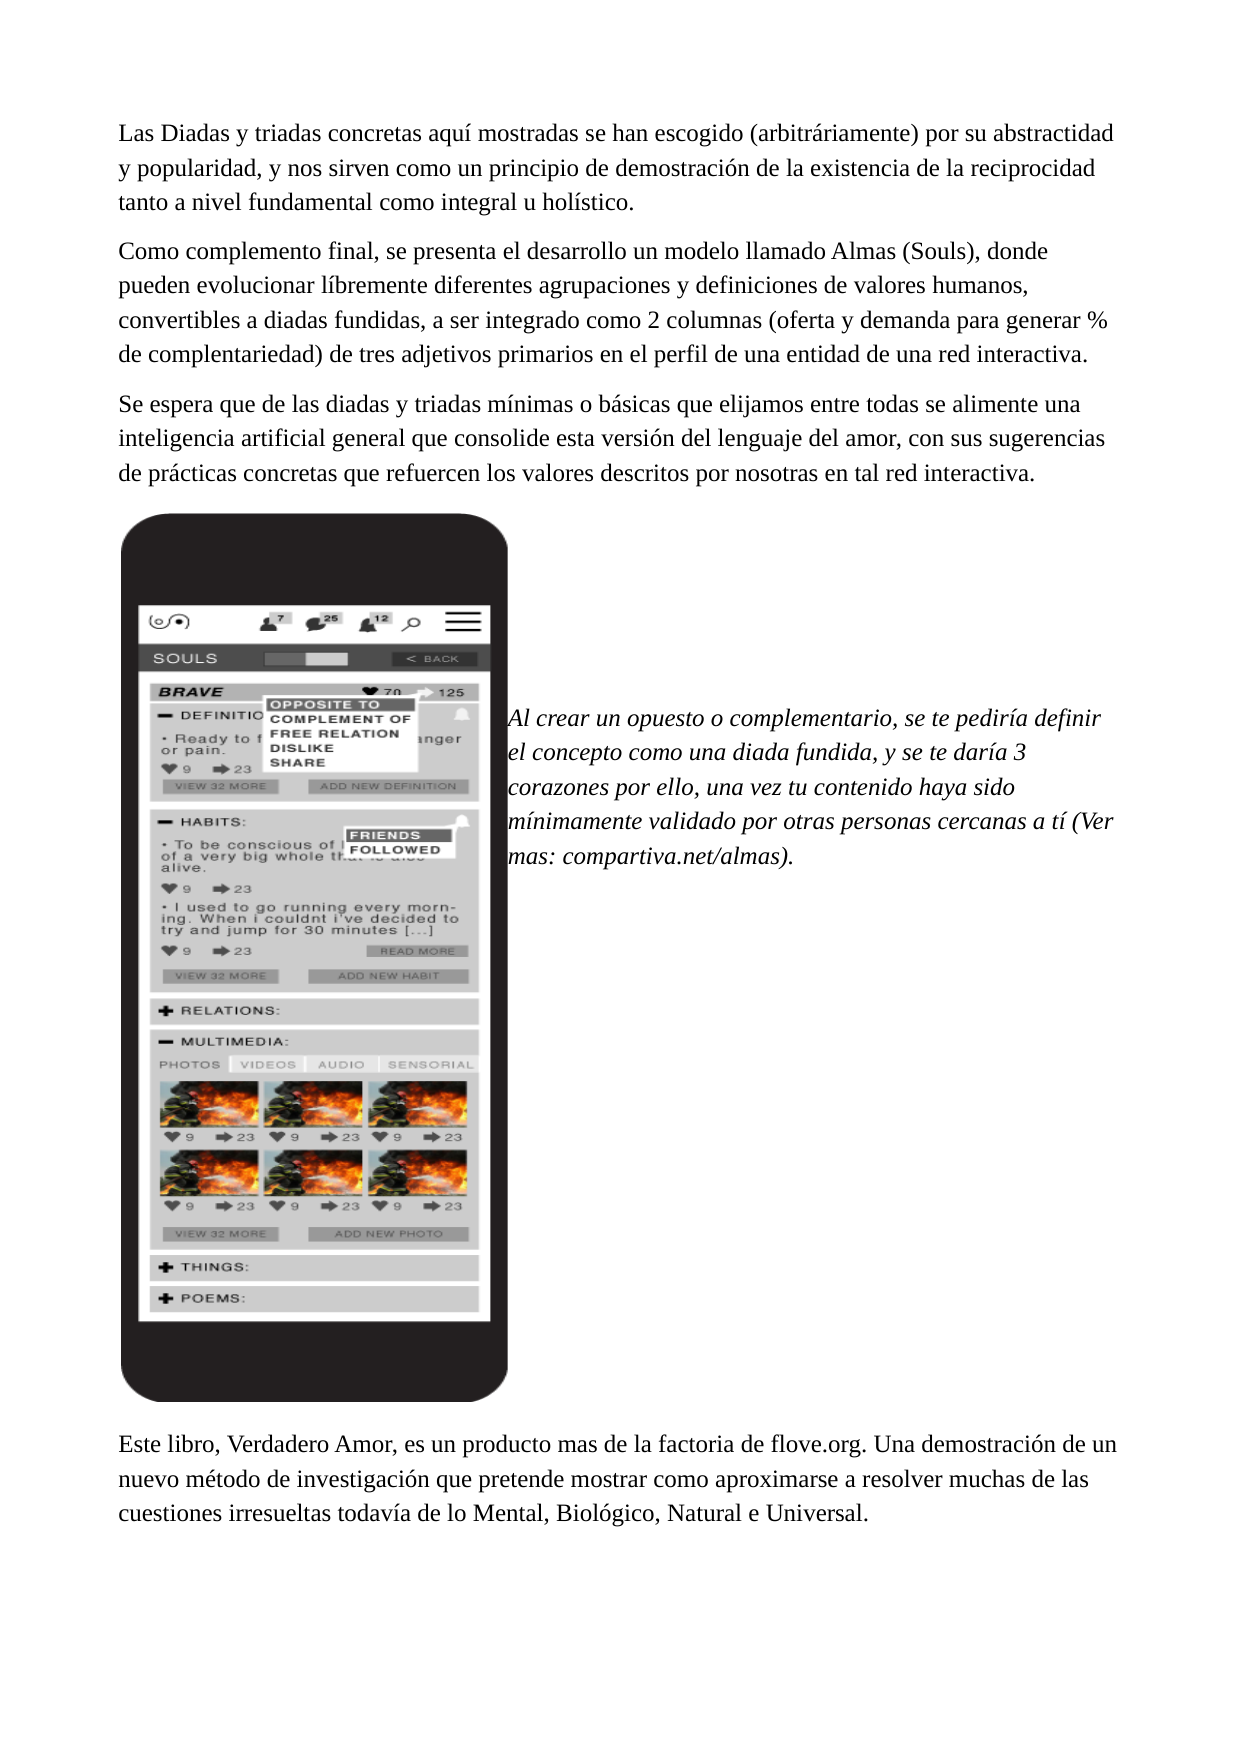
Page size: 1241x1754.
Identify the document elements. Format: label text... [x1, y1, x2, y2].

text Al crear un opuesto o complementario, se te pediría definir el concepto como una diada fundida, y se te daría 3 corazones por ello, una vez tu contenido haya sido mínimamente validado por otras personas cercanas a tí (Ver mas: compartiva.net/almas). [508, 703, 1122, 869]
text Se espera que de las diadas y triadas mínimas o básicas que elijamos entre todas se alimente una inteligencia artificial general que consolide esta versión del lenguaje del amor, con sus sugerencias de prácticas concretas que refuercen los valores descritos por nosotras en tal red interactiva. [118, 389, 1122, 486]
text Las Diadas y triadas concretas aquí mostradas se han escogido (arbitráriamente) por su abstractidad y popularidad, y nos sirven como un principio de demostración de la existencia de la reciprocidad tanto a nivel fundamental como integral u holístico. [118, 118, 1122, 216]
text Este libro, Verdadero Amor, es un producto mas de la factoria de flove.org. Una demostración de un nuevo método de investigación que pretende mostrar como aproximarse a resolver muchas de las cuestiones irresueltas todavía de lo Mental, Biológico, Natural e Universal. [118, 1429, 1122, 1527]
picture [121, 513, 508, 1402]
text Como complemento final, se presenta el desarrollo un modelo llamado Almas (Souls), donde pueden evolucionar líbremente diferentes agrupaciones y definiciones de valores humanos, convertibles a diadas fundidas, a ser integrado como 2 columnas (oferta y demanda para generar % de complentariedad) de tres adjetivos primarios en el perfil de una entidad de una red interactiva. [118, 236, 1122, 368]
